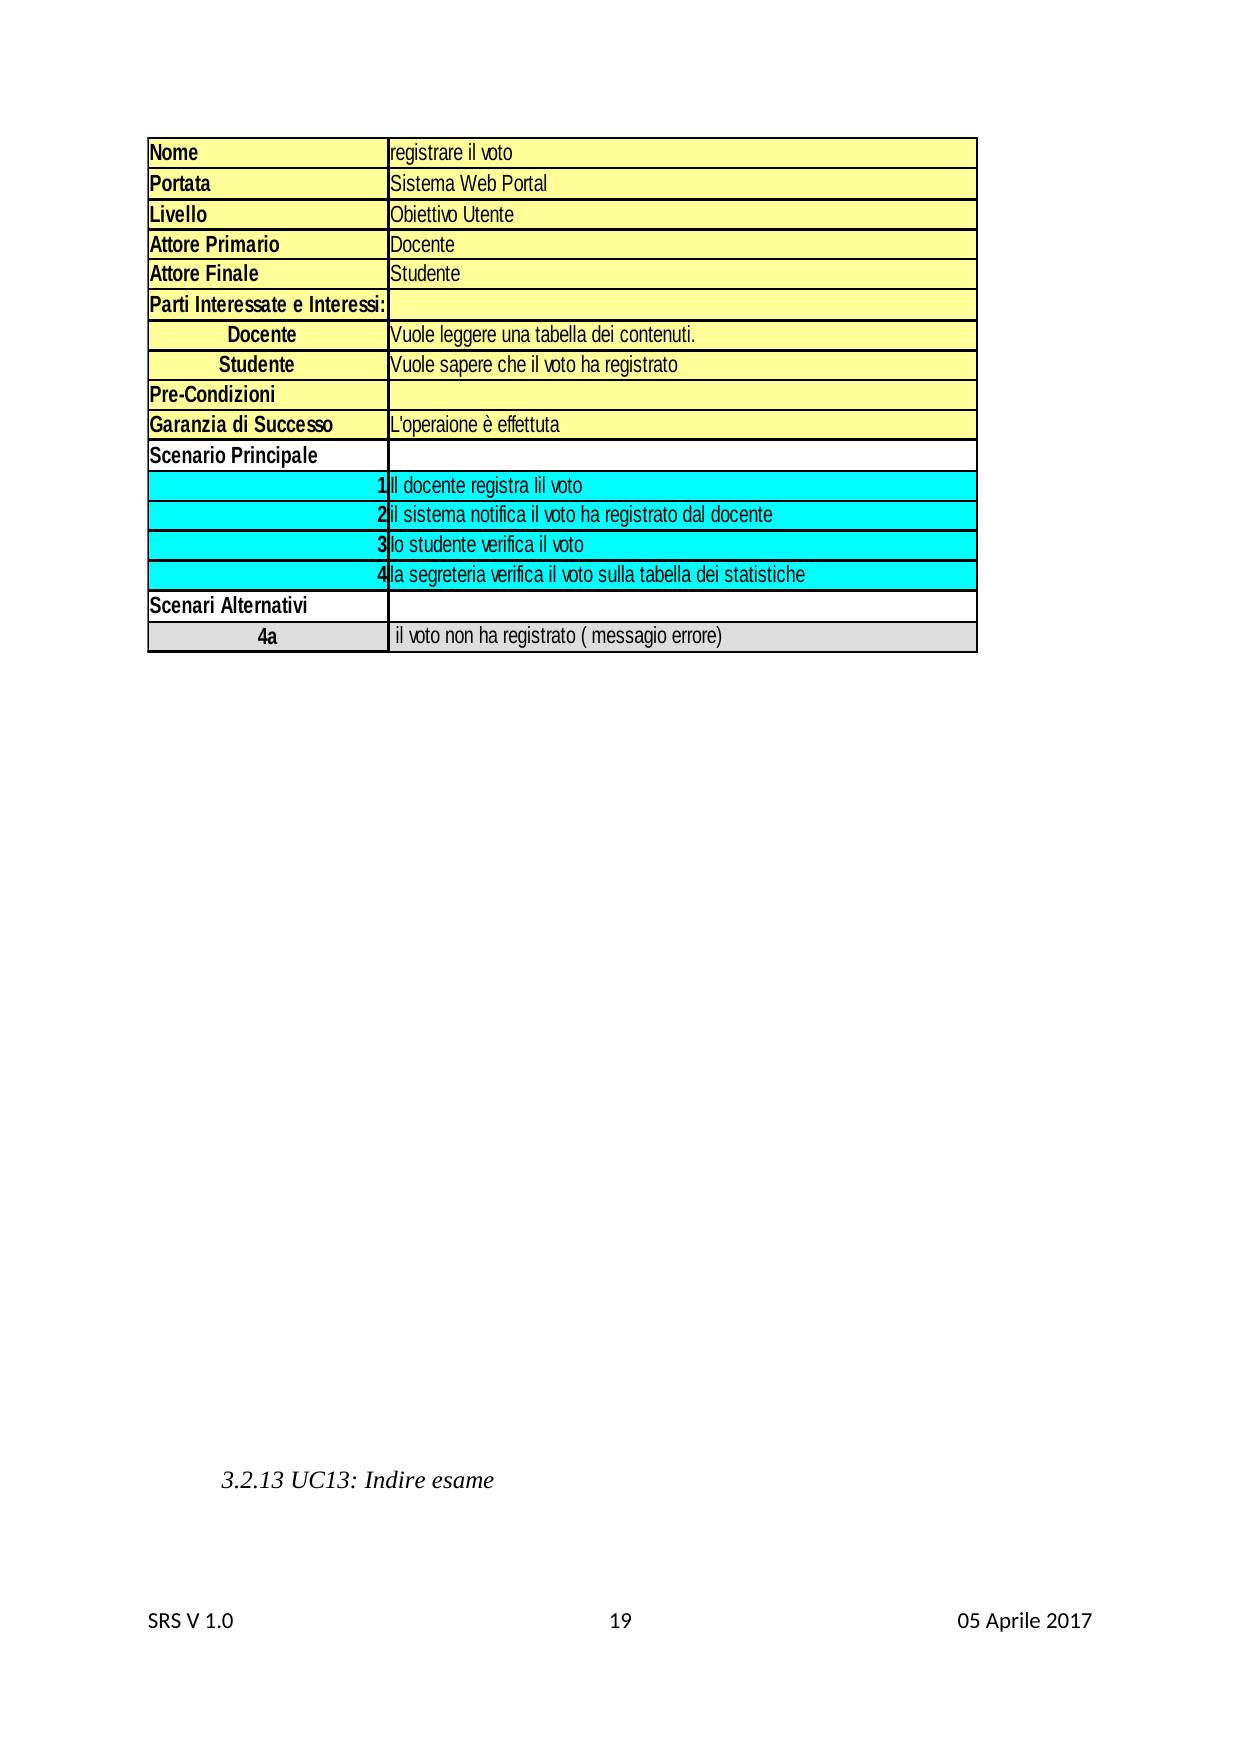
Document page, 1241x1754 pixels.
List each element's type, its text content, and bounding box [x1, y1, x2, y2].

subtitle 3.2.13 UC13: Indire esame [148, 1454, 1093, 1497]
